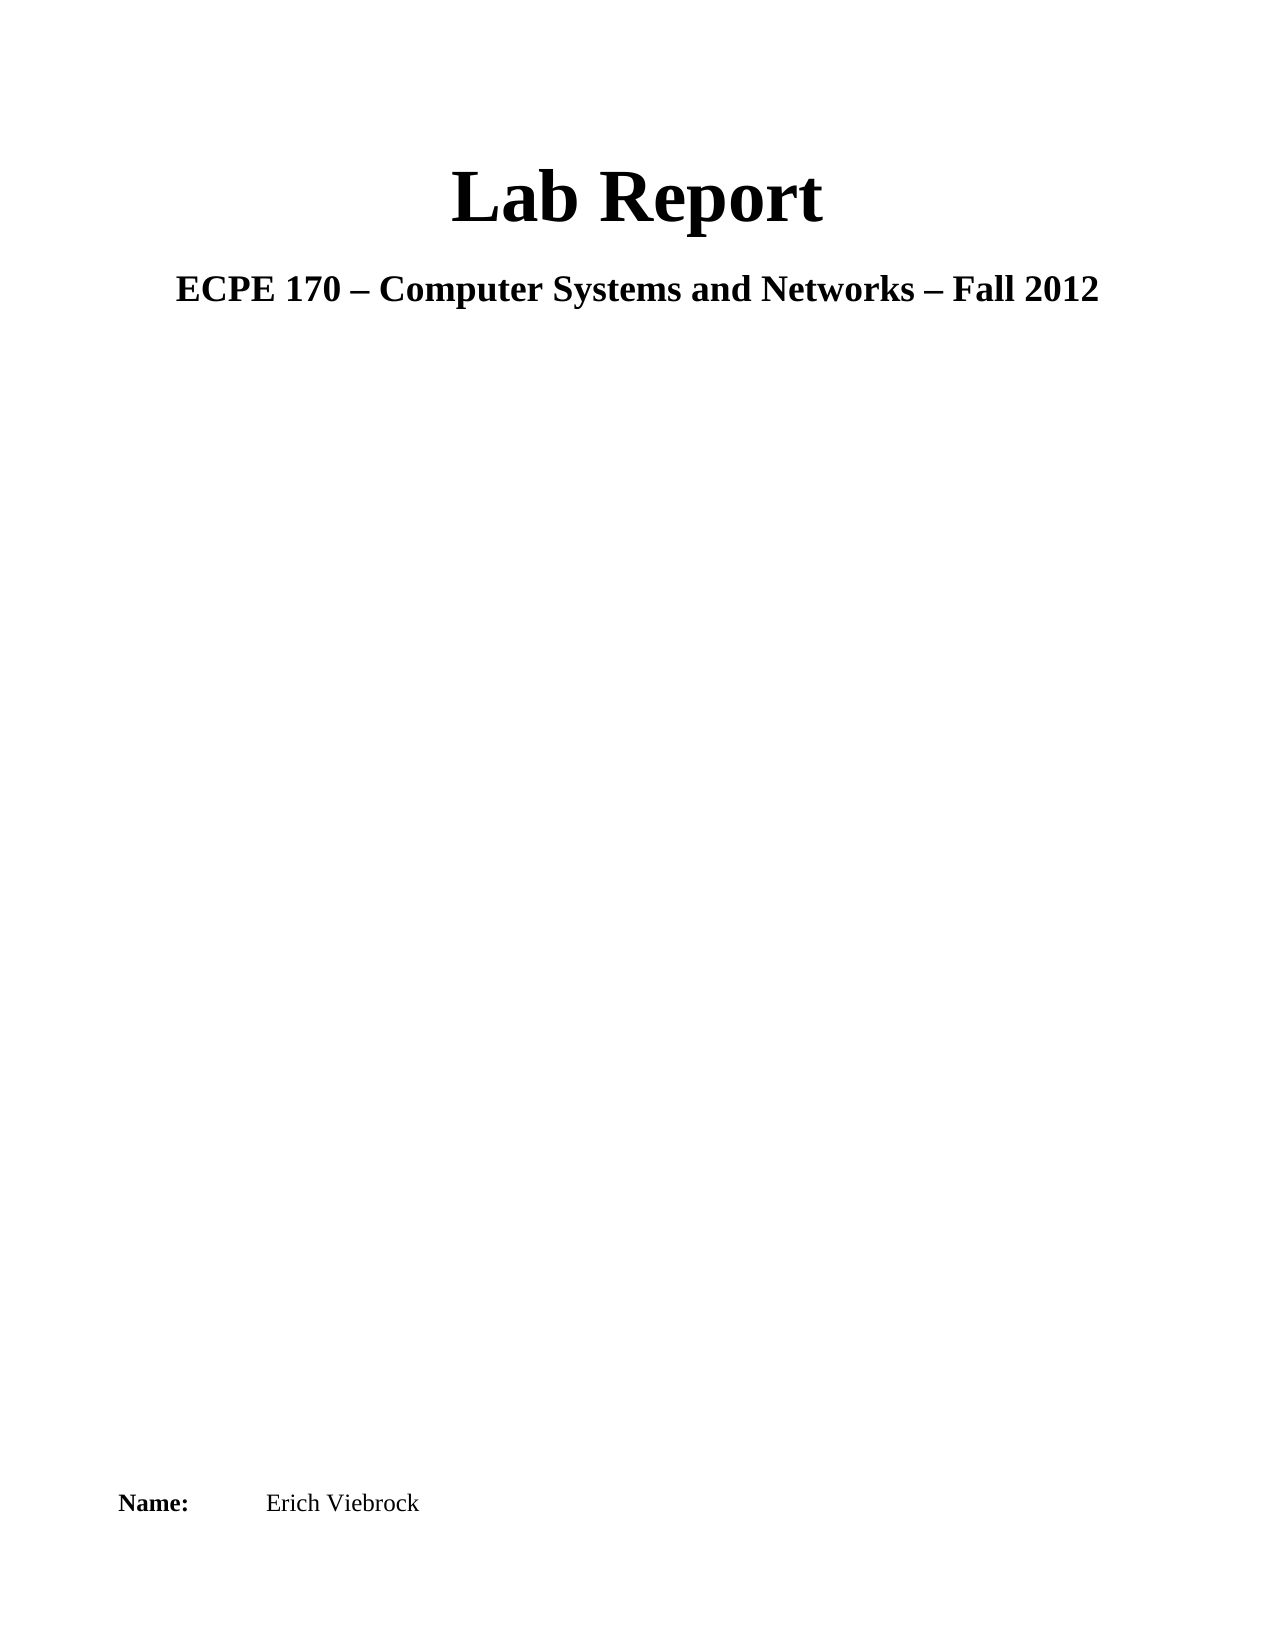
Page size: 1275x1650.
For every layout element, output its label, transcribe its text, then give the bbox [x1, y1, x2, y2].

text ECPE 170 – Computer Systems and Networks – Fall 2012 [118, 267, 1157, 310]
text Lab Report [118, 152, 1157, 238]
text Name: Erich Viebrock [118, 1488, 1157, 1517]
